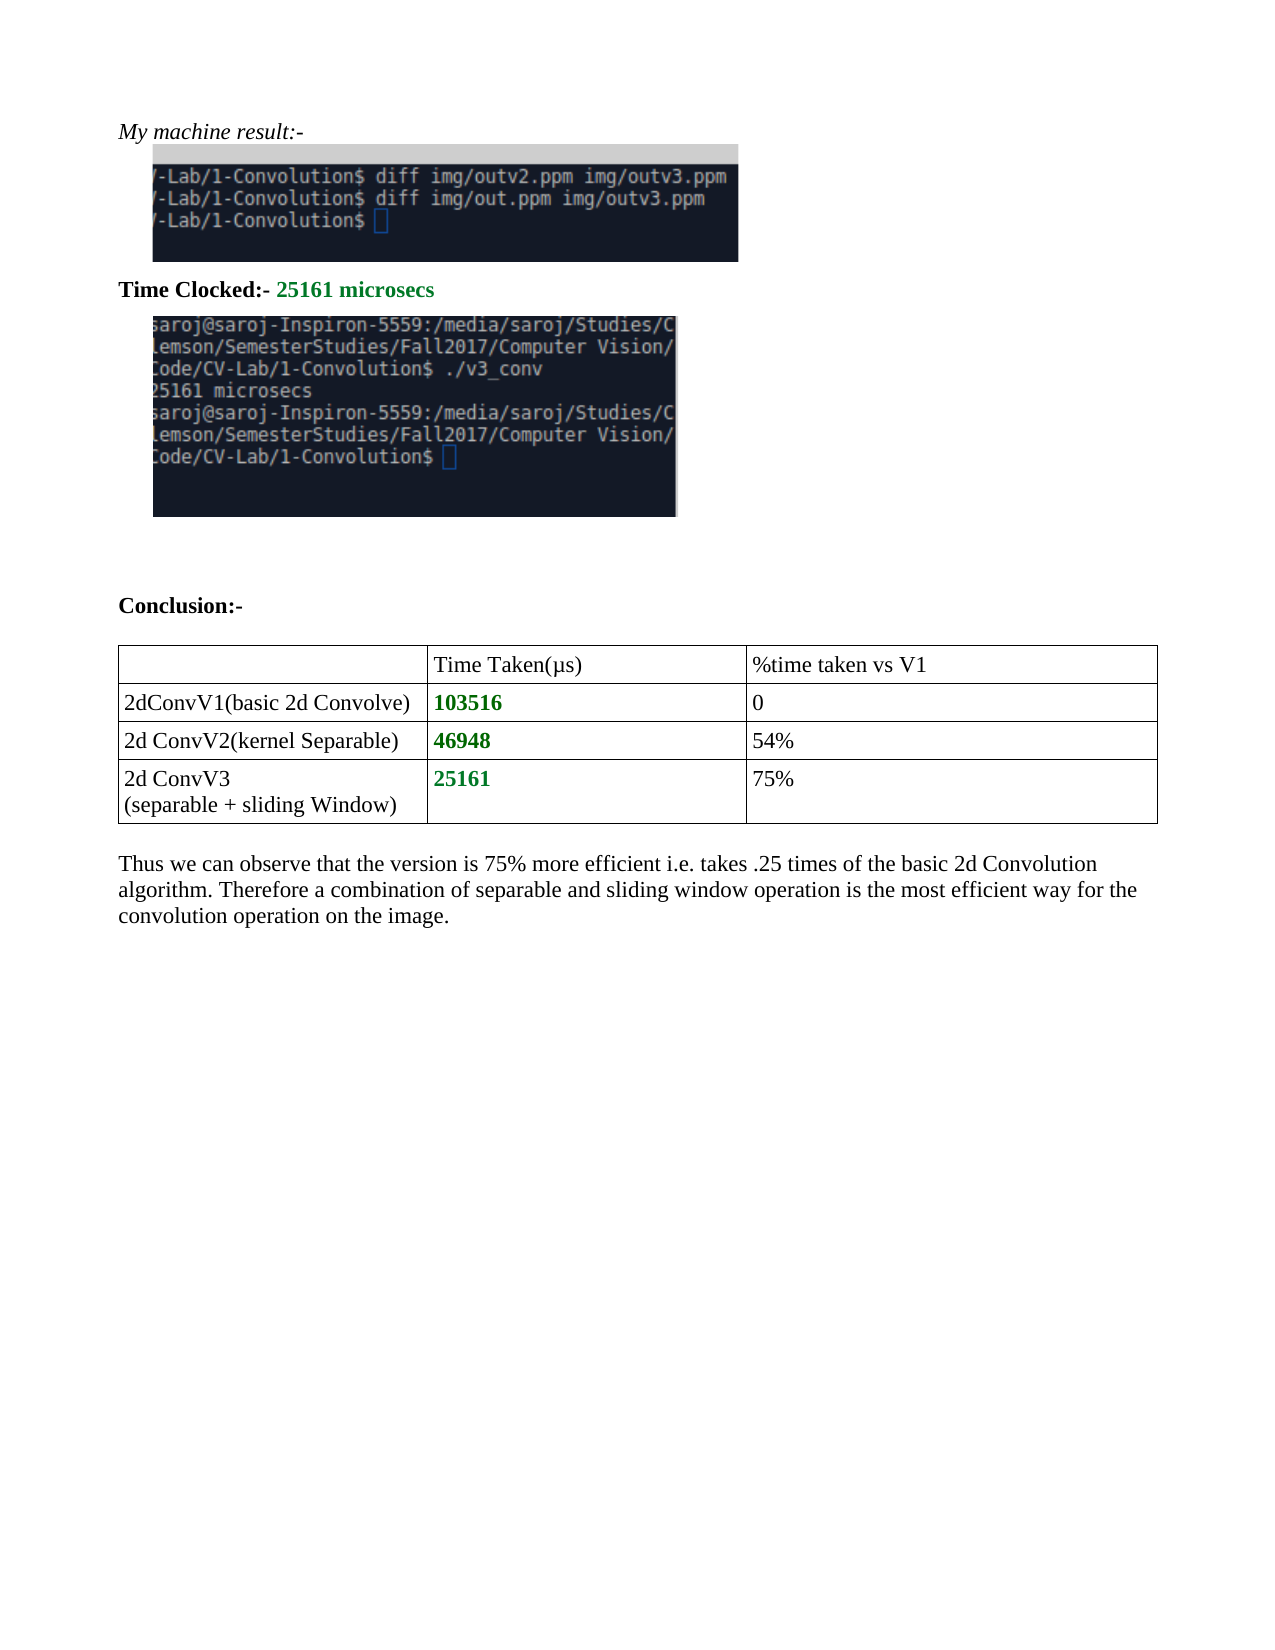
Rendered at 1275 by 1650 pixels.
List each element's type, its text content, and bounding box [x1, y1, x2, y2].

text Time Clocked:- 25161 microsecs [118, 276, 1157, 303]
table_header [119, 646, 427, 683]
picture [152, 144, 739, 262]
table_cell 2dConvV1(basic 2d Convolve) [119, 684, 427, 721]
text My machine result:- [118, 118, 1157, 144]
picture [153, 316, 679, 517]
table_cell 54% [747, 722, 1157, 759]
table_cell 2d ConvV3 (separable + sliding Window) [119, 760, 427, 823]
text Thus we can observe that the version is 75% more efficient i.e. takes .25 times of the basic 2d Convolution algorithm. Therefore a combination of separable and sliding window operation is the most efficient way for the convolution operation on the image. [118, 850, 1157, 929]
table_cell 25161 [428, 760, 746, 823]
table_header %time taken vs V1 [747, 646, 1157, 683]
text Conclusion:- [118, 592, 1157, 619]
table_cell 2d ConvV2(kernel Separable) [119, 722, 427, 759]
table_header Time Taken(µs) [428, 646, 746, 683]
table_cell 0 [747, 684, 1157, 721]
table_cell 46948 [428, 722, 746, 759]
table_cell 75% [747, 760, 1157, 823]
table_cell 103516 [428, 684, 746, 721]
